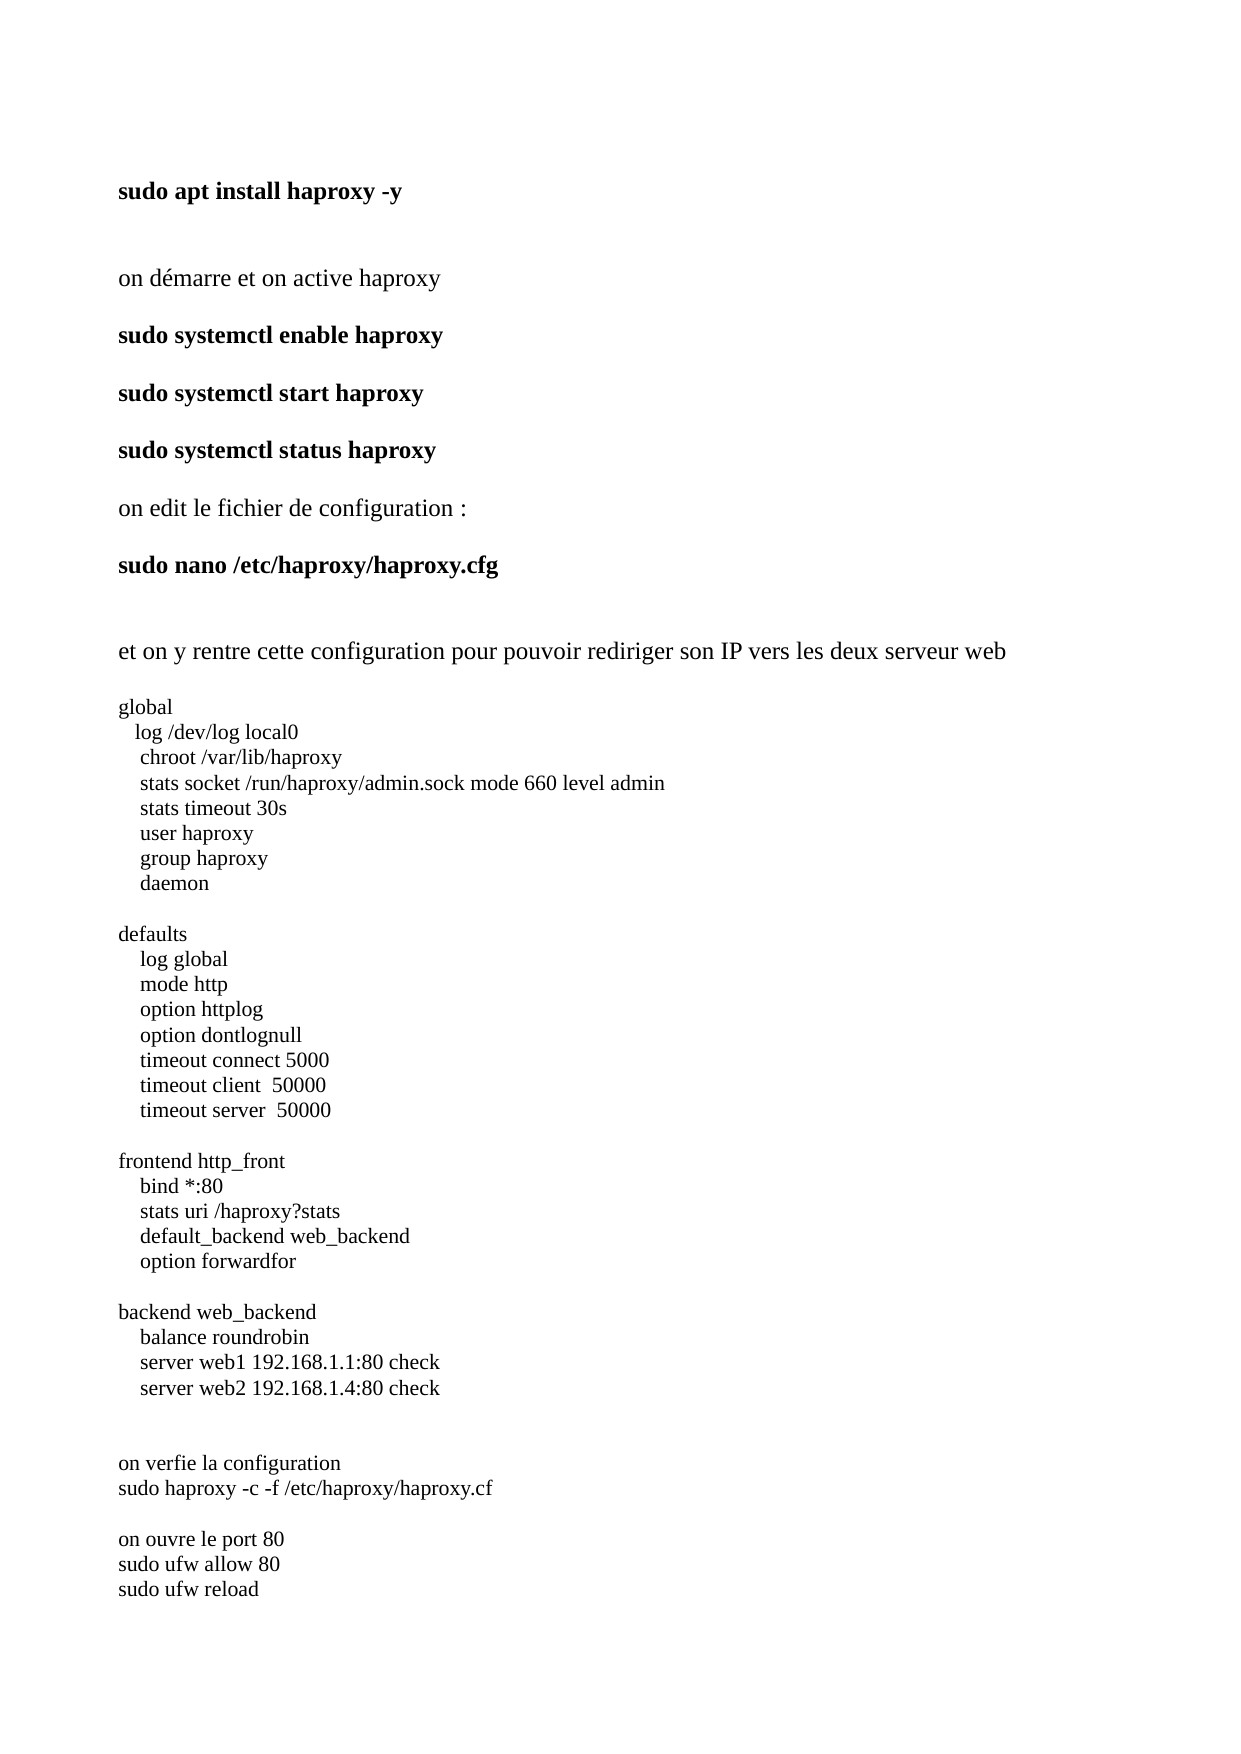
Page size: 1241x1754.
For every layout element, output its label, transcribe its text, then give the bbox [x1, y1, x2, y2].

text on ouvre le port 80 [118, 1526, 1122, 1551]
text daemon [118, 870, 1122, 896]
text user haproxy [118, 820, 1122, 845]
text stats timeout 30s [118, 795, 1122, 820]
text balance roundrobin [118, 1324, 1122, 1349]
text sudo haproxy -c -f /etc/haproxy/haproxy.cf [118, 1475, 1122, 1501]
text frontend http_front [118, 1148, 1122, 1173]
text sudo nano /etc/haproxy/haproxy.cfg [118, 550, 1122, 579]
text on verfie la configuration [118, 1450, 1122, 1475]
text sudo apt install haproxy -y [118, 176, 1122, 205]
text sudo ufw allow 80 [118, 1551, 1122, 1576]
text timeout client 50000 [118, 1072, 1122, 1097]
text timeout connect 5000 [118, 1047, 1122, 1072]
text option httplog [118, 996, 1122, 1022]
text sudo ufw reload [118, 1576, 1122, 1601]
text default_backend web_backend [118, 1223, 1122, 1248]
text mode http [118, 971, 1122, 996]
text global [118, 694, 1122, 719]
text et on y rentre cette configuration pour pouvoir rediriger son IP vers les deux serveur web [118, 636, 1122, 665]
text sudo systemctl start haproxy [118, 378, 1122, 406]
text log /dev/log local0 [118, 719, 1122, 744]
text sudo systemctl enable haproxy [118, 320, 1122, 349]
text on démarre et on active haproxy [118, 263, 1122, 291]
text stats uri /haproxy?stats [118, 1198, 1122, 1223]
text server web1 192.168.1.1:80 check [118, 1349, 1122, 1374]
text bind *:80 [118, 1173, 1122, 1198]
text option dontlognull [118, 1022, 1122, 1047]
text server web2 192.168.1.4:80 check [118, 1374, 1122, 1400]
text log global [118, 946, 1122, 971]
text option forwardfor [118, 1248, 1122, 1274]
text chroot /var/lib/haproxy [118, 744, 1122, 769]
text timeout server 50000 [118, 1097, 1122, 1122]
text on edit le fichier de configuration : [118, 493, 1122, 521]
text group haproxy [118, 845, 1122, 870]
text defaults [118, 921, 1122, 946]
text backend web_backend [118, 1299, 1122, 1324]
text sudo systemctl status haproxy [118, 435, 1122, 464]
text stats socket /run/haproxy/admin.sock mode 660 level admin [118, 769, 1122, 795]
